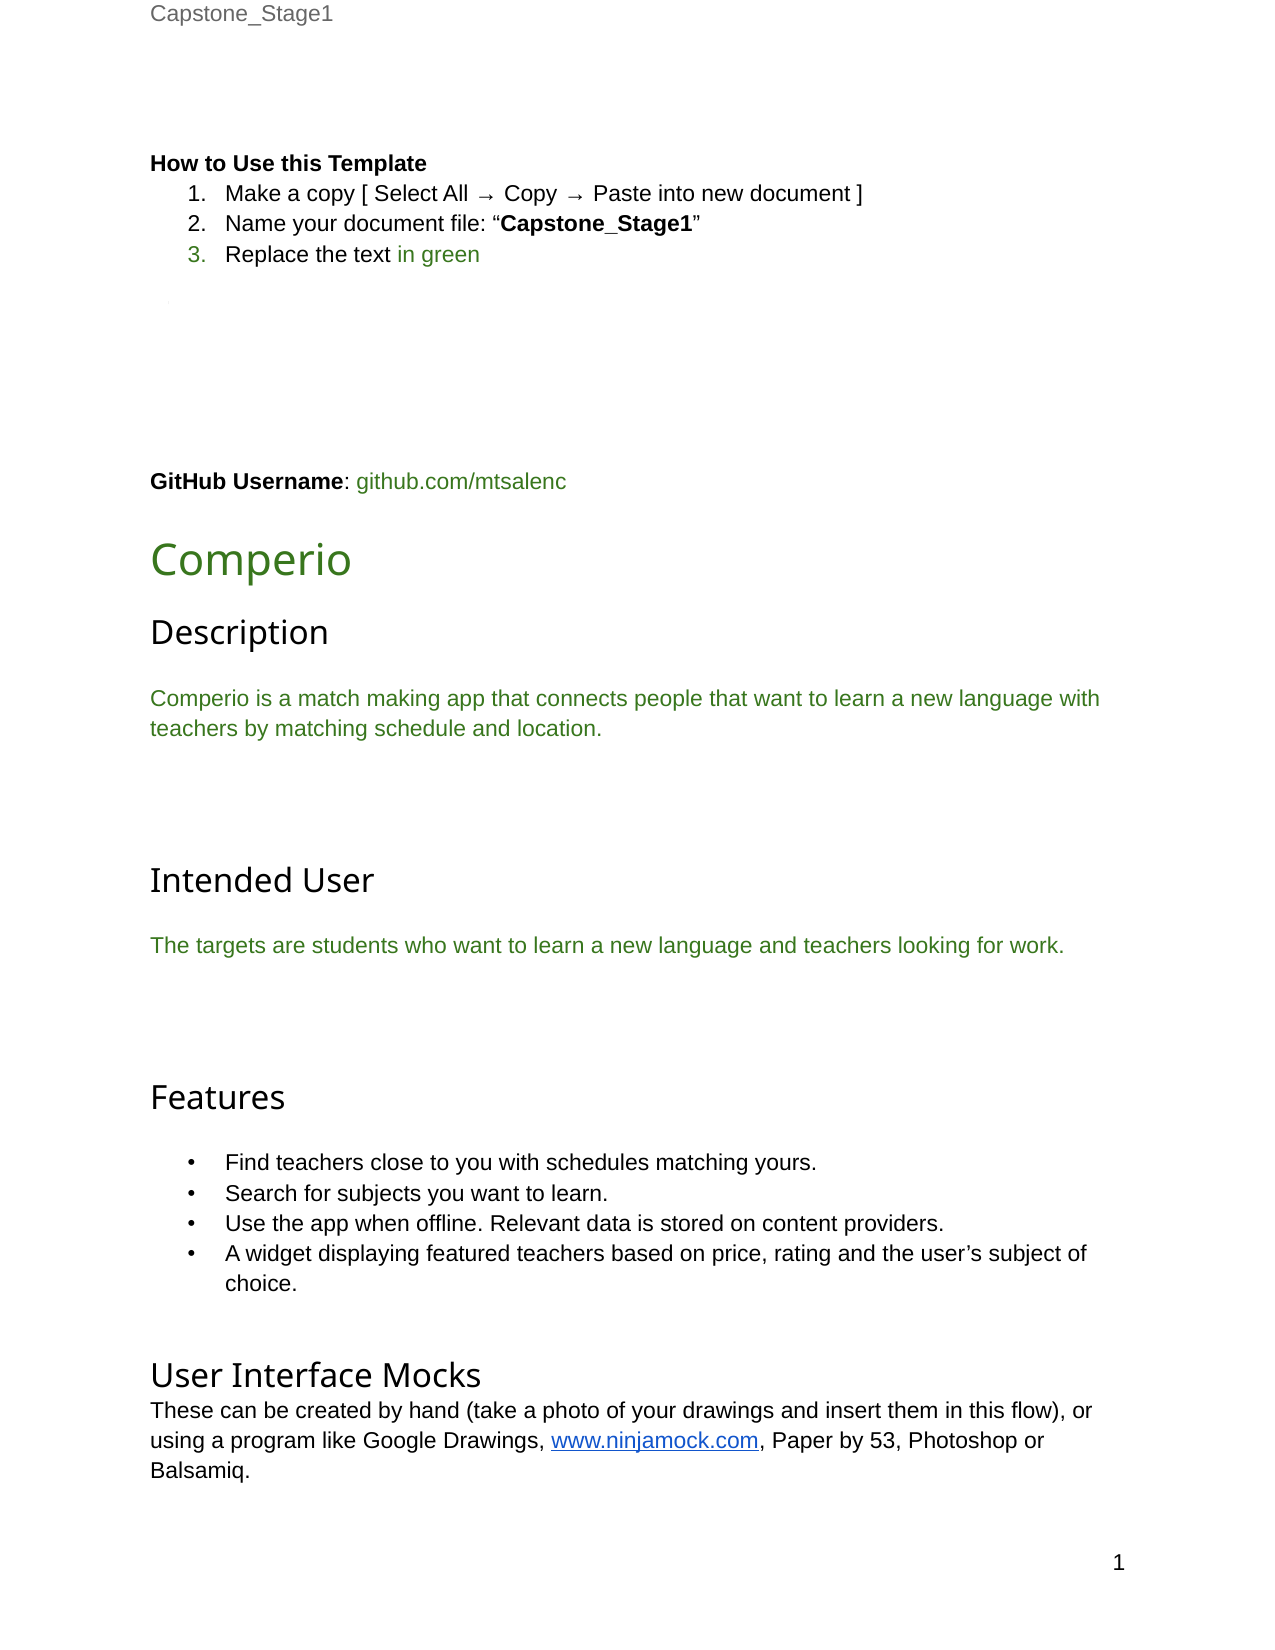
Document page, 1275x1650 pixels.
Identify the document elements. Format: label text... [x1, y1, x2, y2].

list Replace the text in green [187, 241, 1125, 267]
list Name your document file: “Capstone_Stage1” [187, 210, 1125, 237]
text The targets are students who want to learn a new language and teachers looking for work. [150, 932, 1125, 958]
title Comperio [150, 528, 1125, 588]
list Make a copy [ Select All → Copy → Paste into new document ] [187, 180, 1125, 207]
subtitle Features [150, 1074, 1125, 1119]
text How to Use this Template [150, 150, 1125, 176]
subtitle Description [150, 609, 1125, 654]
subtitle User Interface Mocks [150, 1351, 1125, 1397]
subtitle Intended User [150, 856, 1125, 902]
list Use the app when offline. Relevant data is stored on content providers. [187, 1210, 1125, 1236]
list Search for subjects you want to learn. [187, 1179, 1125, 1206]
list A widget displaying featured teachers based on price, rating and the user’s subject of choice. [187, 1240, 1125, 1296]
text GitHub Username: github.com/mtsalenc [150, 468, 1125, 494]
list Find teachers close to you with schedules matching yours. [187, 1149, 1125, 1176]
text These can be created by hand (take a photo of your drawings and insert them in this flow), or using a program like Google Drawings, www.ninjamock.com, Paper by 53, Photoshop or Balsamiq. [150, 1397, 1125, 1483]
text Comperio is a match making app that connects people that want to learn a new language with teachers by matching schedule and location. [150, 684, 1125, 741]
